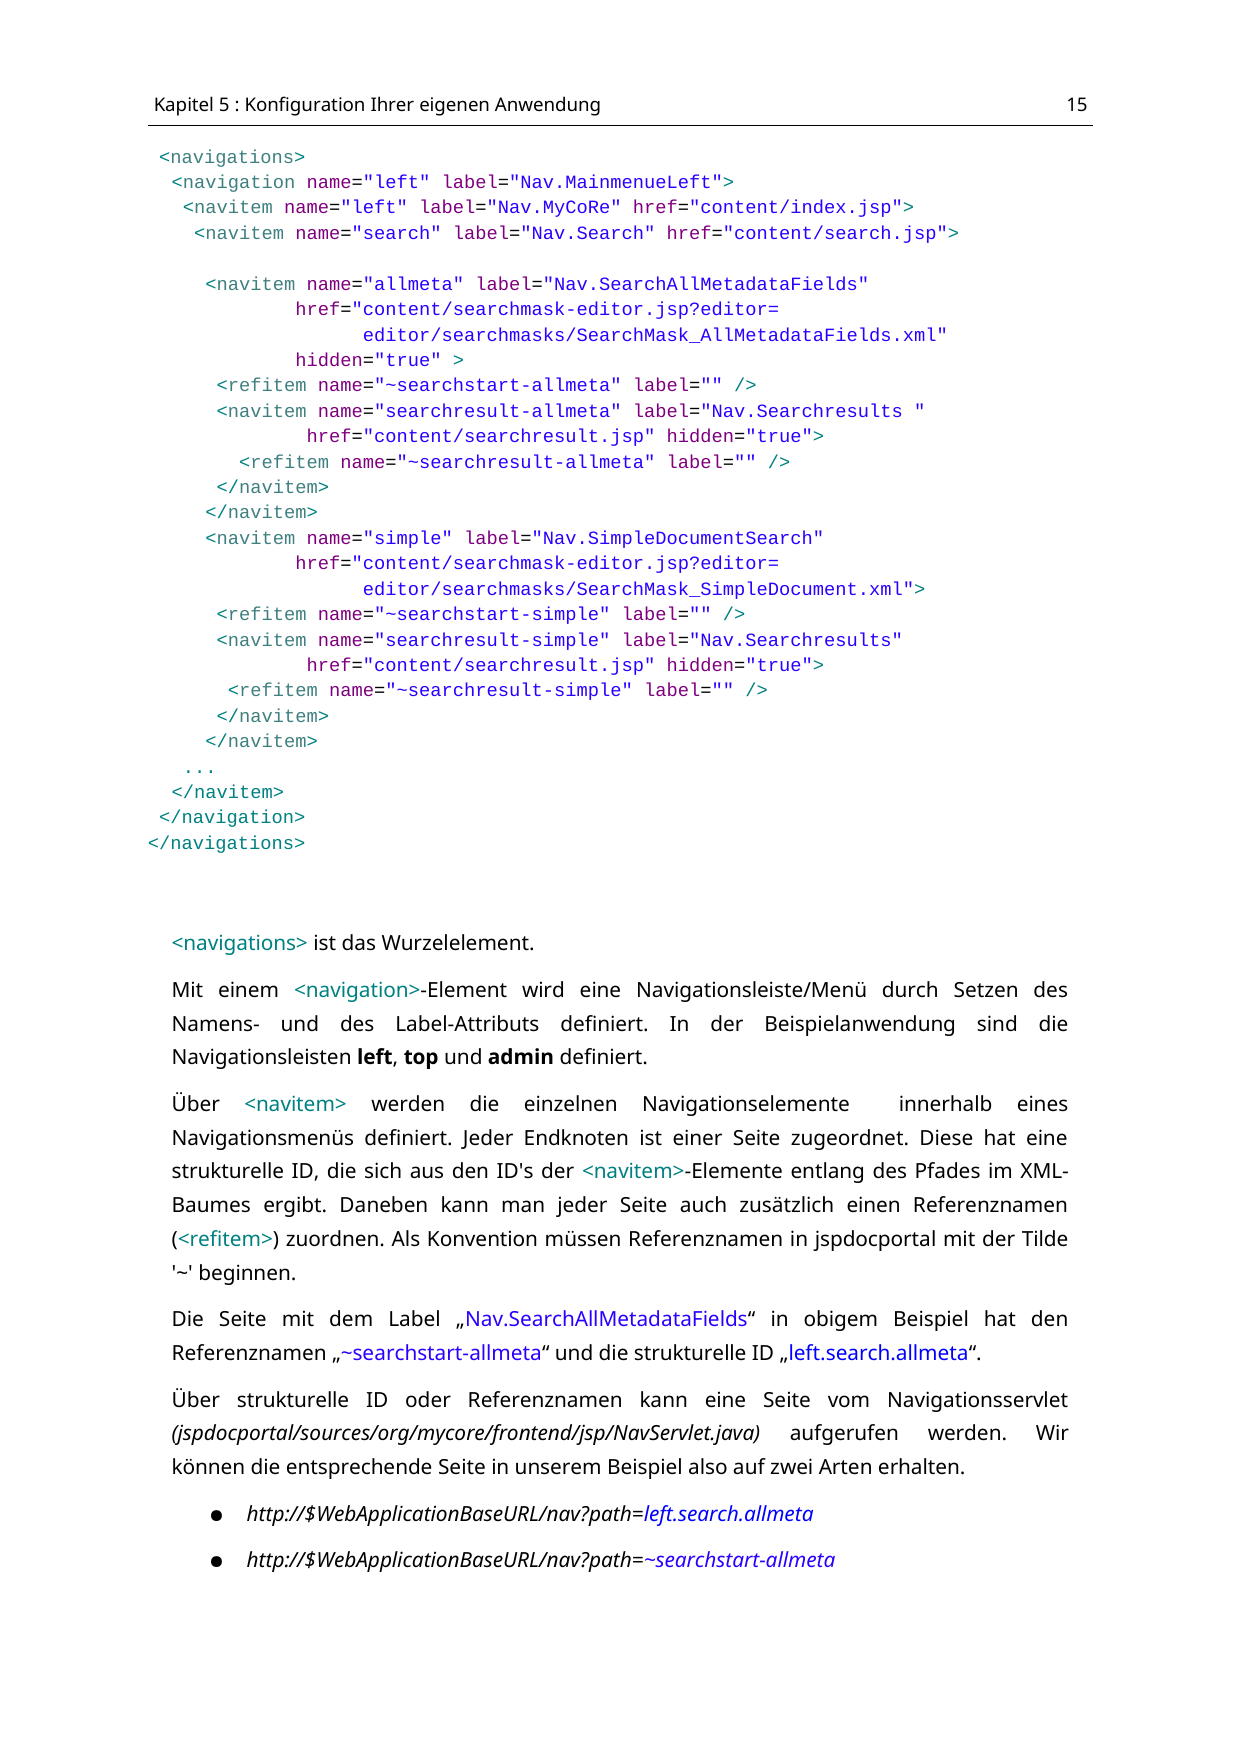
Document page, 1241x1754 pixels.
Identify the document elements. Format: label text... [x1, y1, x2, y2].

text </navigations> [148, 834, 1069, 855]
text href="content/searchresult.jsp" hidden="true"> [171, 427, 1069, 448]
text <navitem name="search" label="Nav.Search" href="content/search.jsp"> [171, 224, 1069, 271]
list http://$WebApplicationBaseURL/nav?path=left.search.allmeta [209, 1499, 1069, 1527]
text </navigation> [148, 808, 1069, 830]
text <navigations> ist das Wurzelelement. [171, 928, 1069, 957]
text href="content/searchmask-editor.jsp?editor= [171, 554, 1069, 576]
text <refitem name="~searchresult-allmeta" label="" /> [171, 453, 1069, 474]
text </navitem> [171, 707, 1069, 728]
text href="content/searchmask-editor.jsp?editor= [171, 300, 1069, 321]
list http://$WebApplicationBaseURL/nav?path=~searchstart-allmeta [209, 1545, 1069, 1573]
text <navitem name="searchresult-allmeta" label="Nav.Searchresults " [171, 402, 1069, 423]
text editor/searchmasks/SearchMask_SimpleDocument.xml"> [171, 580, 1069, 601]
text Über <navitem> werden die einzelnen Navigationselemente innerhalb eines Navigationsmenüs definiert. Jeder Endknoten ist einer Seite zugeordnet. Diese hat eine strukturelle ID, die sich aus den ID's der <navitem>-Elemente entlang des Pfades im XML-Baumes ergibt. Daneben kann man jeder Seite auch zusätzlich einen Referenznamen (<refitem>) zuordnen. Als Konvention müssen Referenznamen in jspdocportal mit der Tilde '~' beginnen. [171, 1089, 1069, 1286]
text hidden="true" > [171, 351, 1069, 372]
text <refitem name="~searchstart-simple" label="" /> [171, 605, 1069, 626]
text <navitem name="simple" label="Nav.SimpleDocumentSearch" [171, 529, 1069, 550]
text <navigations> [148, 148, 1069, 169]
text href="content/searchresult.jsp" hidden="true"> [171, 656, 1069, 677]
text ... [171, 758, 1069, 779]
text <navitem name="left" label="Nav.MyCoRe" href="content/index.jsp"> [171, 198, 1069, 220]
text </navitem> [171, 478, 1069, 499]
text </navitem> [171, 783, 1069, 804]
text editor/searchmasks/SearchMask_AllMetadataFields.xml" [171, 326, 1069, 347]
text </navitem> [171, 503, 1069, 525]
text <refitem name="~searchresult-simple" label="" /> [171, 681, 1069, 703]
text <navitem name="allmeta" label="Nav.SearchAllMetadataFields" [171, 275, 1069, 296]
text <navitem name="searchresult-simple" label="Nav.Searchresults" [171, 631, 1069, 652]
text <refitem name="~searchstart-allmeta" label="" /> [171, 376, 1069, 398]
text Mit einem <navigation>-Element wird eine Navigationsleiste/Menü durch Setzen des Namens- und des Label-Attributs definiert. In der Beispielanwendung sind die Navigationsleisten left, top und admin definiert. [171, 975, 1069, 1071]
text Über strukturelle ID oder Referenznamen kann eine Seite vom Navigationsservlet (jspdocportal/sources/org/mycore/frontend/jsp/NavServlet.java) aufgerufen werden. Wir können die entsprechende Seite in unserem Beispiel also auf zwei Arten erhalten. [171, 1385, 1069, 1481]
text </navitem> [171, 732, 1069, 753]
text Die Seite mit dem Label „Nav.SearchAllMetadataFields“ in obigem Beispiel hat den Referenznamen „~searchstart-allmeta“ und die strukturelle ID „left.search.allmeta“. [171, 1304, 1069, 1367]
text <navigation name="left" label="Nav.MainmenueLeft"> [171, 173, 1069, 194]
